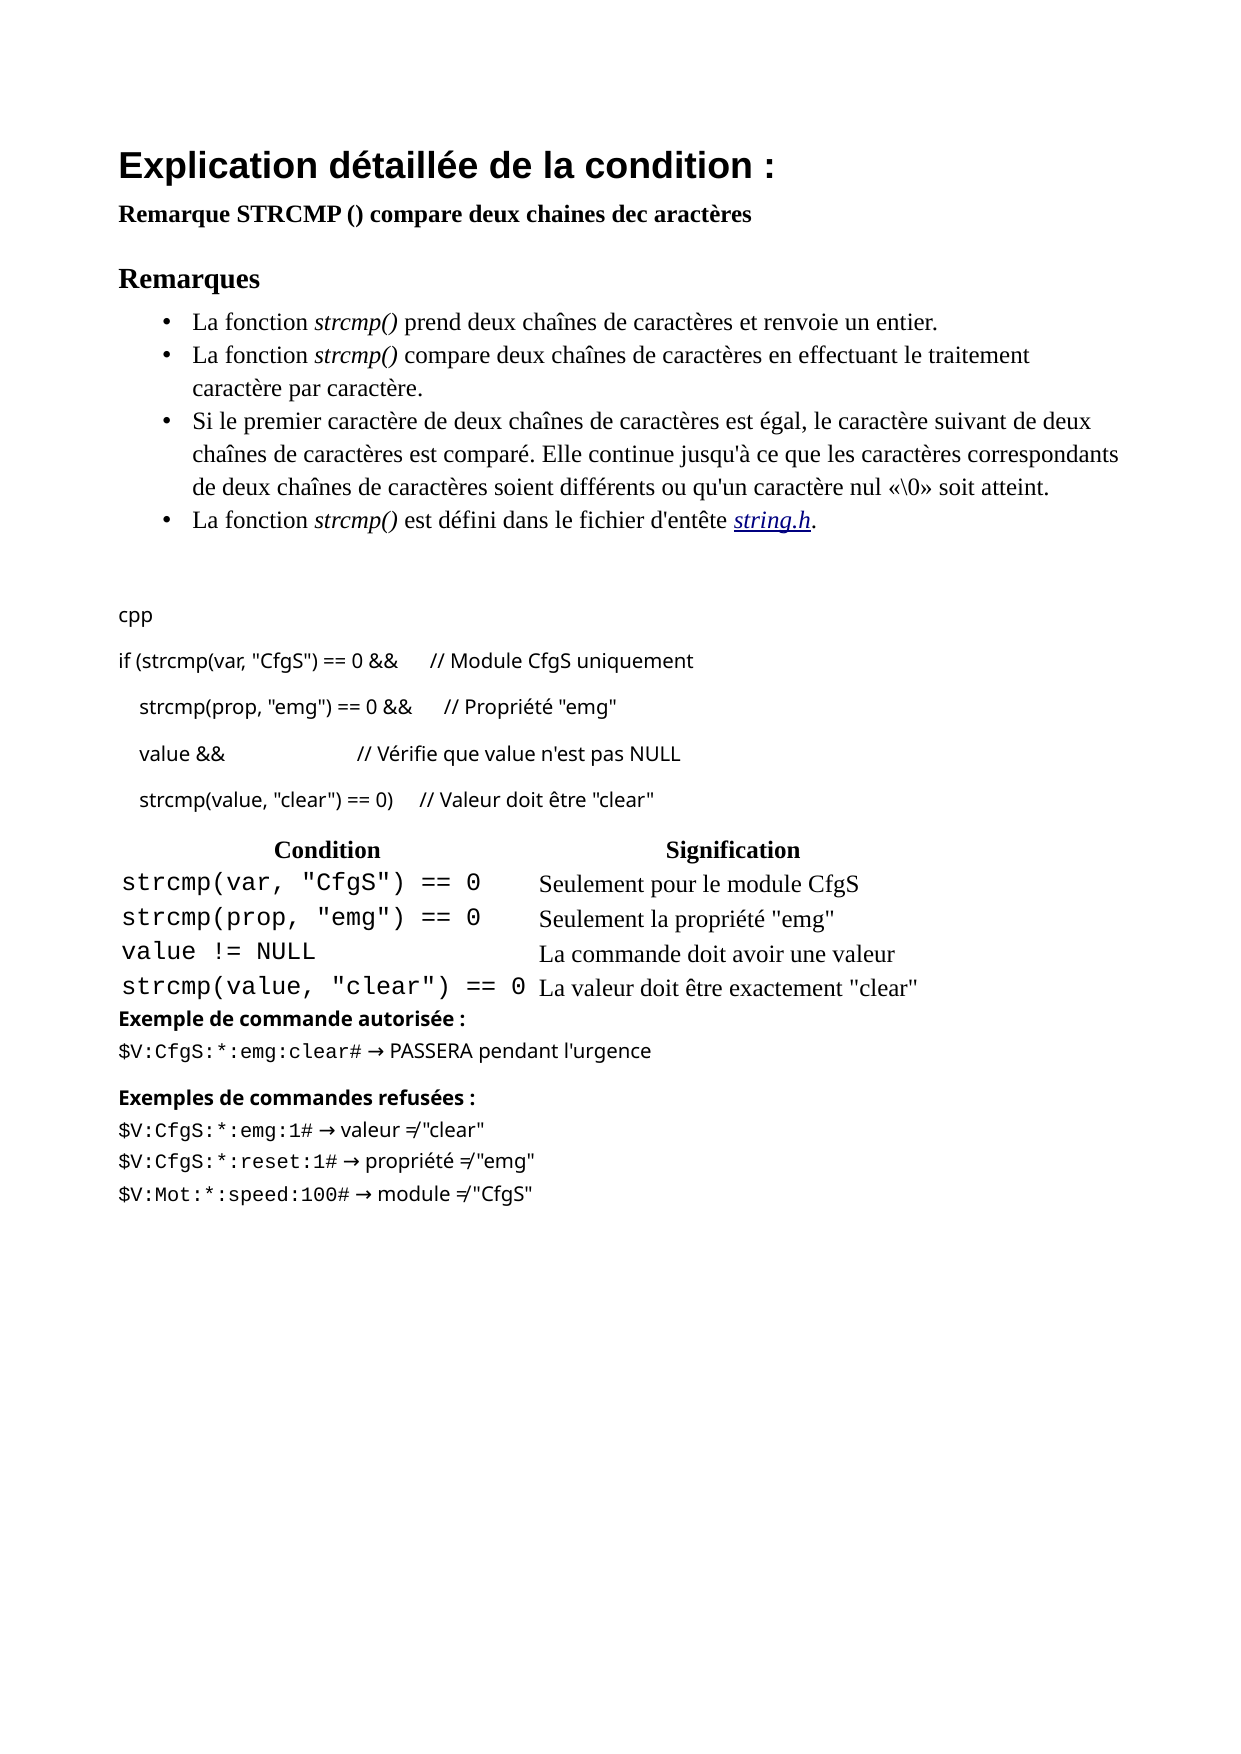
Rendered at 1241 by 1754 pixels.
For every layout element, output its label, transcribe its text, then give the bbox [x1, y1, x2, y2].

subtitle Remarques [118, 261, 1122, 294]
text Exemple de commande autorisée : $V:CfgS:*:emg:clear# → PASSERA pendant l'urgence [118, 1005, 1122, 1065]
table_header Condition [118, 832, 536, 867]
subtitle Explication détaillée de la condition : [118, 143, 1122, 186]
text cpp [118, 600, 1122, 628]
list La fonction strcmp() compare deux chaînes de caractères en effectuant le traitement caractère par caractère. [162, 340, 1122, 402]
table_cell Seulement pour le module CfgS [536, 867, 930, 901]
text if (strcmp(var, "CfgS") == 0 && // Module CfgS uniquement [118, 647, 1122, 674]
table_cell strcmp(prop, "emg") == 0 [118, 901, 536, 936]
table_cell value != NULL [118, 936, 536, 970]
text strcmp(value, "clear") == 0) // Valeur doit être "clear" [118, 786, 1122, 813]
text Exemples de commandes refusées : $V:CfgS:*:emg:1# → valeur ≠ "clear" $V:CfgS:*:reset:1# → propriété ≠ "emg" $V:Mot:*:speed:100# → module ≠ "CfgS" [118, 1083, 1122, 1207]
table_cell strcmp(value, "clear") == 0 [118, 970, 536, 1005]
table_cell La commande doit avoir une valeur [536, 936, 930, 970]
table_cell La valeur doit être exactement "clear" [536, 970, 930, 1005]
list Si le premier caractère de deux chaînes de caractères est égal, le caractère suivant de deux chaînes de caractères est comparé. Elle continue jusqu'à ce que les caractères correspondants de deux chaînes de caractères soient différents ou qu'un caractère nul «\0» soit atteint. [162, 406, 1122, 501]
text Remarque STRCMP () compare deux chaines dec aractères [118, 199, 1122, 227]
table_cell Seulement la propriété "emg" [536, 901, 930, 936]
text value && // Vérifie que value n'est pas NULL [118, 739, 1122, 767]
list La fonction strcmp() est défini dans le fichier d'entête string.h. [162, 505, 1122, 534]
list La fonction strcmp() prend deux chaînes de caractères et renvoie un entier. [162, 307, 1122, 336]
text strcmp(prop, "emg") == 0 && // Propriété "emg" [118, 693, 1122, 721]
table_cell strcmp(var, "CfgS") == 0 [118, 867, 536, 901]
table_header Signification [536, 832, 930, 867]
